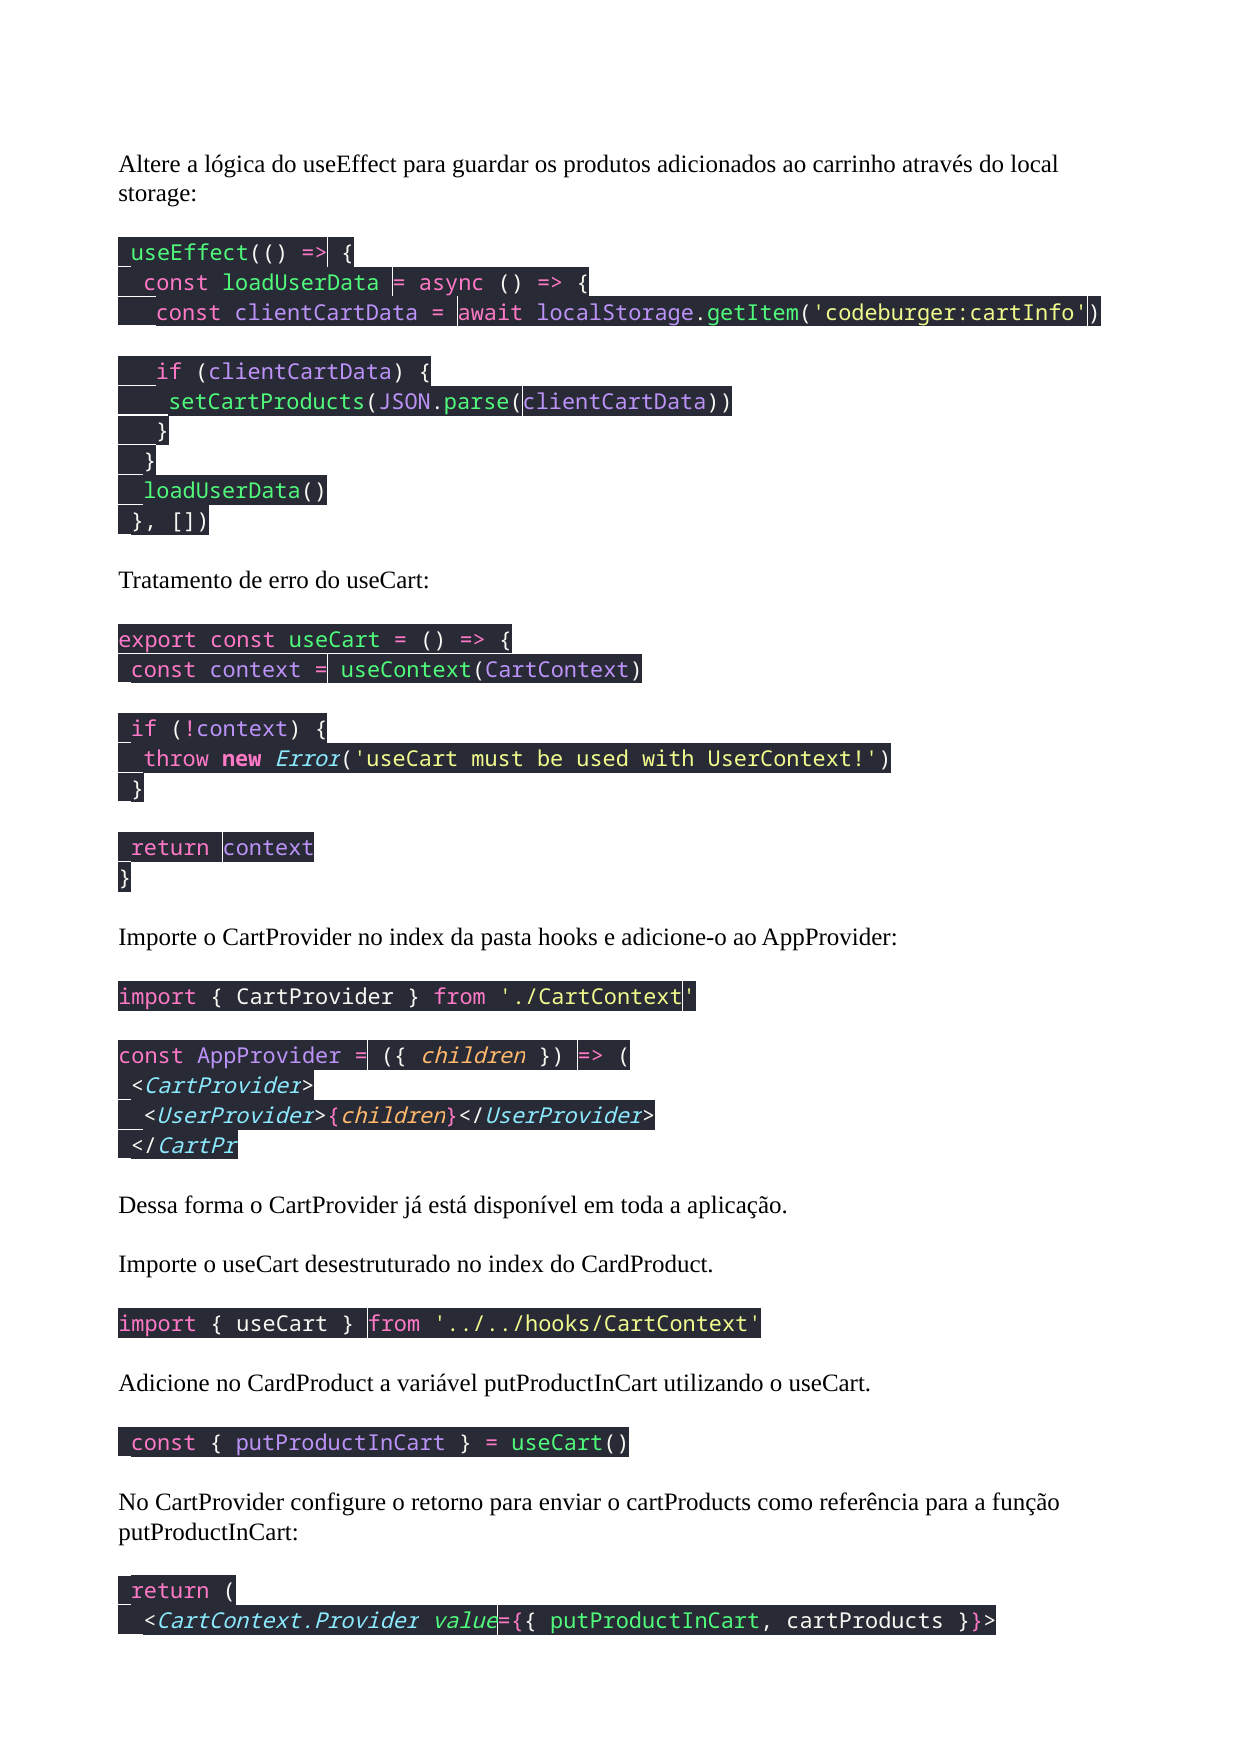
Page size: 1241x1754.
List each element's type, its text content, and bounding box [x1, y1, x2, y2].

text export const useCart = () => { [118, 624, 1122, 653]
text const context = useContext(CartContext) [118, 653, 1122, 683]
text const AppProvider = ({ children }) => ( [118, 1040, 1122, 1070]
text if (clientCartData) { [118, 356, 1122, 386]
text const loadUserData = async () => { [118, 267, 1122, 296]
text setCartProducts(JSON.parse(clientCartData)) [118, 386, 1122, 416]
text useEffect(() => { [118, 237, 1122, 267]
text Adicione no CardProduct a variável putProductInCart utilizando o useCart. [118, 1367, 1122, 1397]
text } [118, 445, 1122, 475]
text </CartPr [118, 1130, 1122, 1159]
text <CartContext.Provider value={{ putProductInCart, cartProducts }}> [118, 1605, 1122, 1635]
text } [118, 416, 1122, 445]
text <UserProvider>{children}</UserProvider> [118, 1100, 1122, 1130]
text Importe o CartProvider no index da pasta hooks e adicione-o ao AppProvider: [118, 921, 1122, 951]
text } [118, 773, 1122, 802]
text import { useCart } from '../../hooks/CartContext' [118, 1308, 1122, 1338]
text loadUserData() [118, 475, 1122, 505]
text import { CartProvider } from './CartContext' [118, 981, 1122, 1011]
text const clientCartData = await localStorage.getItem('codeburger:cartInfo') [118, 296, 1122, 326]
text Importe o useCart desestruturado no index do CardProduct. [118, 1248, 1122, 1278]
text return context [118, 832, 1122, 862]
text Tratamento de erro do useCart: [118, 564, 1122, 594]
text Altere a lógica do useEffect para guardar os produtos adicionados ao carrinho através do local storage: [118, 148, 1122, 207]
text if (!context) { [118, 713, 1122, 743]
text return ( [118, 1575, 1122, 1605]
text Dessa forma o CartProvider já está disponível em toda a aplicação. [118, 1189, 1122, 1219]
text throw new Error('useCart must be used with UserContext!') [118, 743, 1122, 773]
text } [118, 862, 1122, 892]
text No CartProvider configure o retorno para enviar o cartProducts como referência para a função putProductInCart: [118, 1486, 1122, 1546]
text const { putProductInCart } = useCart() [118, 1427, 1122, 1457]
text }, []) [118, 505, 1122, 535]
text <CartProvider> [118, 1070, 1122, 1100]
